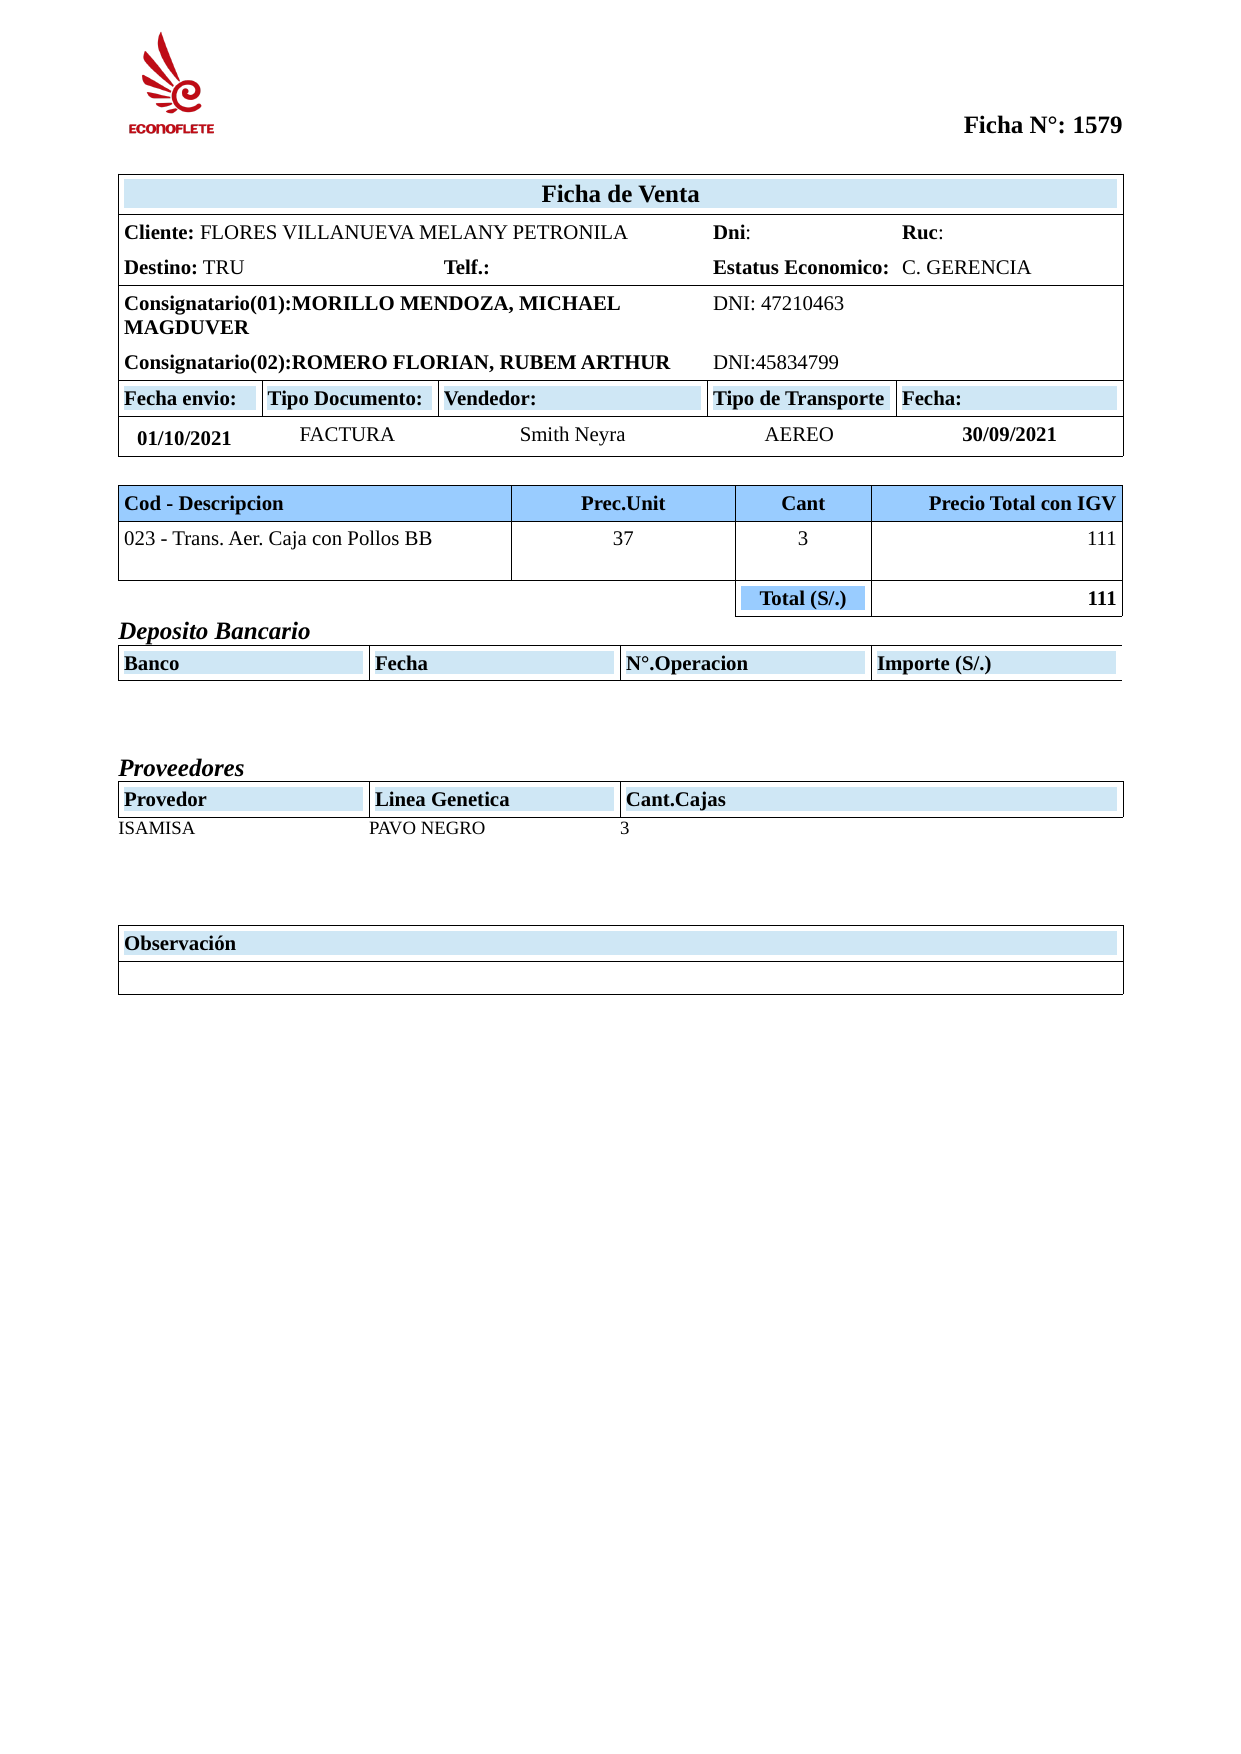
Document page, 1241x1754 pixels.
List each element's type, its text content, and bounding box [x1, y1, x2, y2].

table_cell [511, 581, 735, 616]
table_cell AEREO [707, 417, 896, 456]
table_cell [369, 903, 620, 925]
table_header Linea Genetica [370, 782, 620, 817]
table_header Importe (S/.) [872, 646, 1122, 680]
text Proveedores [118, 753, 1122, 781]
table_cell [118, 860, 369, 882]
table_header Cant [736, 486, 871, 521]
table_cell 30/09/2021 [896, 417, 1123, 456]
table_cell Dni: [707, 215, 896, 249]
table_header Provedor [119, 782, 369, 817]
table_header Fecha [370, 646, 620, 680]
table_cell Telf.: [438, 249, 707, 285]
table_cell Tipo de Transporte [708, 381, 896, 416]
table_cell Estatus Economico: [707, 249, 896, 285]
table_cell FACTURA [262, 417, 438, 456]
table_cell PAVO NEGRO [369, 818, 620, 839]
table_cell [369, 681, 620, 704]
table_cell [369, 729, 620, 753]
table_header N°.Operacion [621, 646, 871, 680]
table_cell [118, 839, 369, 860]
table_cell [620, 681, 871, 704]
table_cell 111 [872, 581, 1122, 616]
table_header Ficha de Venta [119, 175, 1123, 214]
table_cell 023 - Trans. Aer. Caja con Pollos BB [119, 522, 511, 580]
table_header Cod - Descripcion [119, 486, 511, 521]
table_cell [369, 839, 620, 860]
table_cell [620, 903, 1123, 925]
table_cell [620, 729, 871, 753]
table_cell DNI:45834799 [707, 345, 1123, 380]
table_cell C. GERENCIA [896, 249, 1123, 285]
table_cell Fecha: [897, 381, 1123, 416]
table_cell Ruc: [896, 215, 1123, 249]
table_cell Total (S/.) [736, 581, 871, 616]
table_header Cant.Cajas [621, 782, 1123, 817]
table_cell [118, 903, 369, 925]
picture [118, 31, 225, 134]
table_cell 111 [872, 522, 1122, 580]
table_cell [118, 729, 369, 753]
table_header Banco [119, 646, 369, 680]
table_cell 3 [736, 522, 871, 580]
table_header Observación [119, 926, 1123, 961]
table_cell 01/10/2021 [119, 417, 262, 456]
table_cell Destino: TRU [119, 249, 438, 285]
table_cell [118, 882, 369, 903]
table_cell [118, 705, 369, 728]
table_cell 3 [620, 818, 1123, 839]
table_cell [118, 581, 511, 616]
table_cell Fecha envio: [119, 381, 262, 416]
text Deposito Bancario [118, 616, 1122, 645]
table_header Prec.Unit [512, 486, 735, 521]
table_cell ISAMISA [118, 818, 369, 839]
table_cell 37 [512, 522, 735, 580]
table_cell [871, 729, 1122, 753]
table_cell [620, 860, 1123, 882]
table_cell Tipo Documento: [263, 381, 438, 416]
table_cell Cliente: FLORES VILLANUEVA MELANY PETRONILA [119, 215, 707, 249]
table_cell [620, 839, 1123, 860]
table_cell [620, 705, 871, 728]
table_cell [620, 882, 1123, 903]
table_cell [871, 681, 1122, 704]
table_cell DNI: 47210463 [707, 286, 1123, 344]
table_cell [119, 962, 1123, 994]
table_cell Consignatario(02):ROMERO FLORIAN, RUBEM ARTHUR [119, 345, 707, 380]
table_cell [118, 681, 369, 704]
table_cell [369, 705, 620, 728]
table_cell Smith Neyra [438, 417, 707, 456]
table_cell Consignatario(01):MORILLO MENDOZA, MICHAEL MAGDUVER [119, 286, 707, 344]
table_cell [369, 882, 620, 903]
table_header Precio Total con IGV [872, 486, 1122, 521]
table_cell Vendedor: [439, 381, 707, 416]
table_cell [369, 860, 620, 882]
table_cell [871, 705, 1122, 728]
